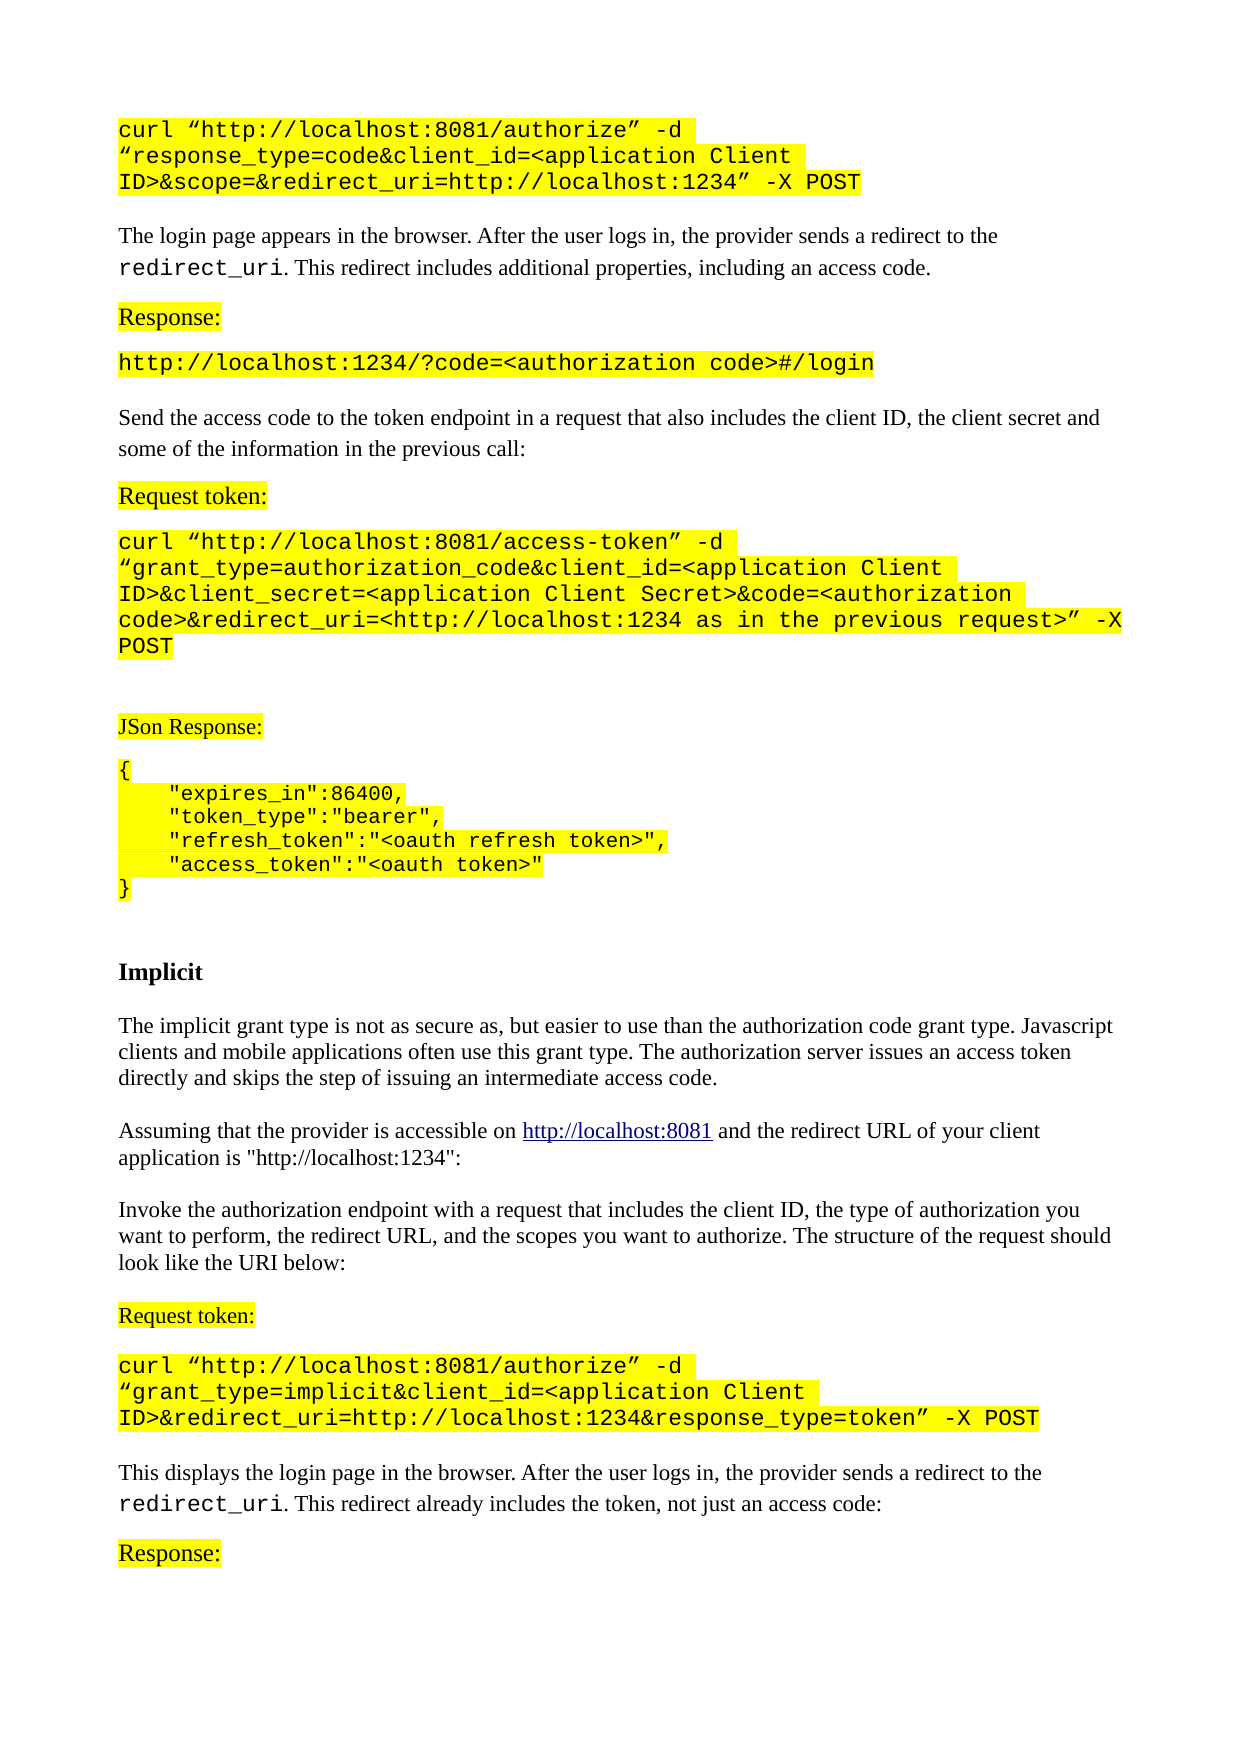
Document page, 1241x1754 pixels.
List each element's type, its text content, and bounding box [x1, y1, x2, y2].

text The login page appears in the browser. After the user logs in, the provider sends a redirect to the redirect_uri. This redirect includes additional properties, including an access code. [118, 222, 1122, 282]
text "refresh_token":"<oauth refresh token>", [118, 830, 1122, 853]
text { [118, 759, 1122, 783]
text http://localhost:1234/?code=<authorization code>#/login [118, 351, 1122, 377]
text "access_token":"<oauth token>" [118, 853, 1122, 877]
text "expires_in":86400, [118, 783, 1122, 806]
text Request token: [118, 481, 1122, 510]
text This displays the login page in the browser. After the user logs in, the provider sends a redirect to the redirect_uri. This redirect already includes the token, not just an access code: [118, 1458, 1122, 1518]
text Request token: [118, 1302, 1122, 1328]
text curl “http://localhost:8081/authorize” -d “response_type=code&client_id=<application Client ID>&scope=&redirect_uri=http://localhost:1234” -X POST [118, 118, 1122, 196]
text "token_type":"bearer", [118, 806, 1122, 830]
text curl “http://localhost:8081/access-token” -d “grant_type=authorization_code&client_id=<application Client ID>&client_secret=<application Client Secret>&code=<authorization code>&redirect_uri=<http://localhost:1234 as in the previous request>” -X POST [118, 530, 1122, 660]
text } [118, 877, 1122, 901]
text The implicit grant type is not as secure as, but easier to use than the authorization code grant type. Javascript clients and mobile applications often use this grant type. The authorization server issues an access token directly and skips the step of issuing an intermediate access code. [118, 1012, 1122, 1091]
text Implicit [118, 957, 1122, 985]
text Assuming that the provider is accessible on http://localhost:8081 and the redirect URL of your client application is "http://localhost:1234": [118, 1117, 1122, 1170]
text Send the access code to the token endpoint in a request that also includes the client ID, the client secret and some of the information in the previous call: [118, 404, 1122, 462]
text curl “http://localhost:8081/authorize” -d “grant_type=implicit&client_id=<application Client ID>&redirect_uri=http://localhost:1234&response_type=token” -X POST [118, 1354, 1122, 1432]
text Response: [118, 302, 1122, 331]
text Invoke the authorization endpoint with a request that includes the client ID, the type of authorization you want to perform, the redirect URL, and the scopes you want to authorize. The structure of the request should look like the URI below: [118, 1196, 1122, 1275]
text Response: [118, 1538, 1122, 1567]
text JSon Response: [118, 713, 1122, 739]
